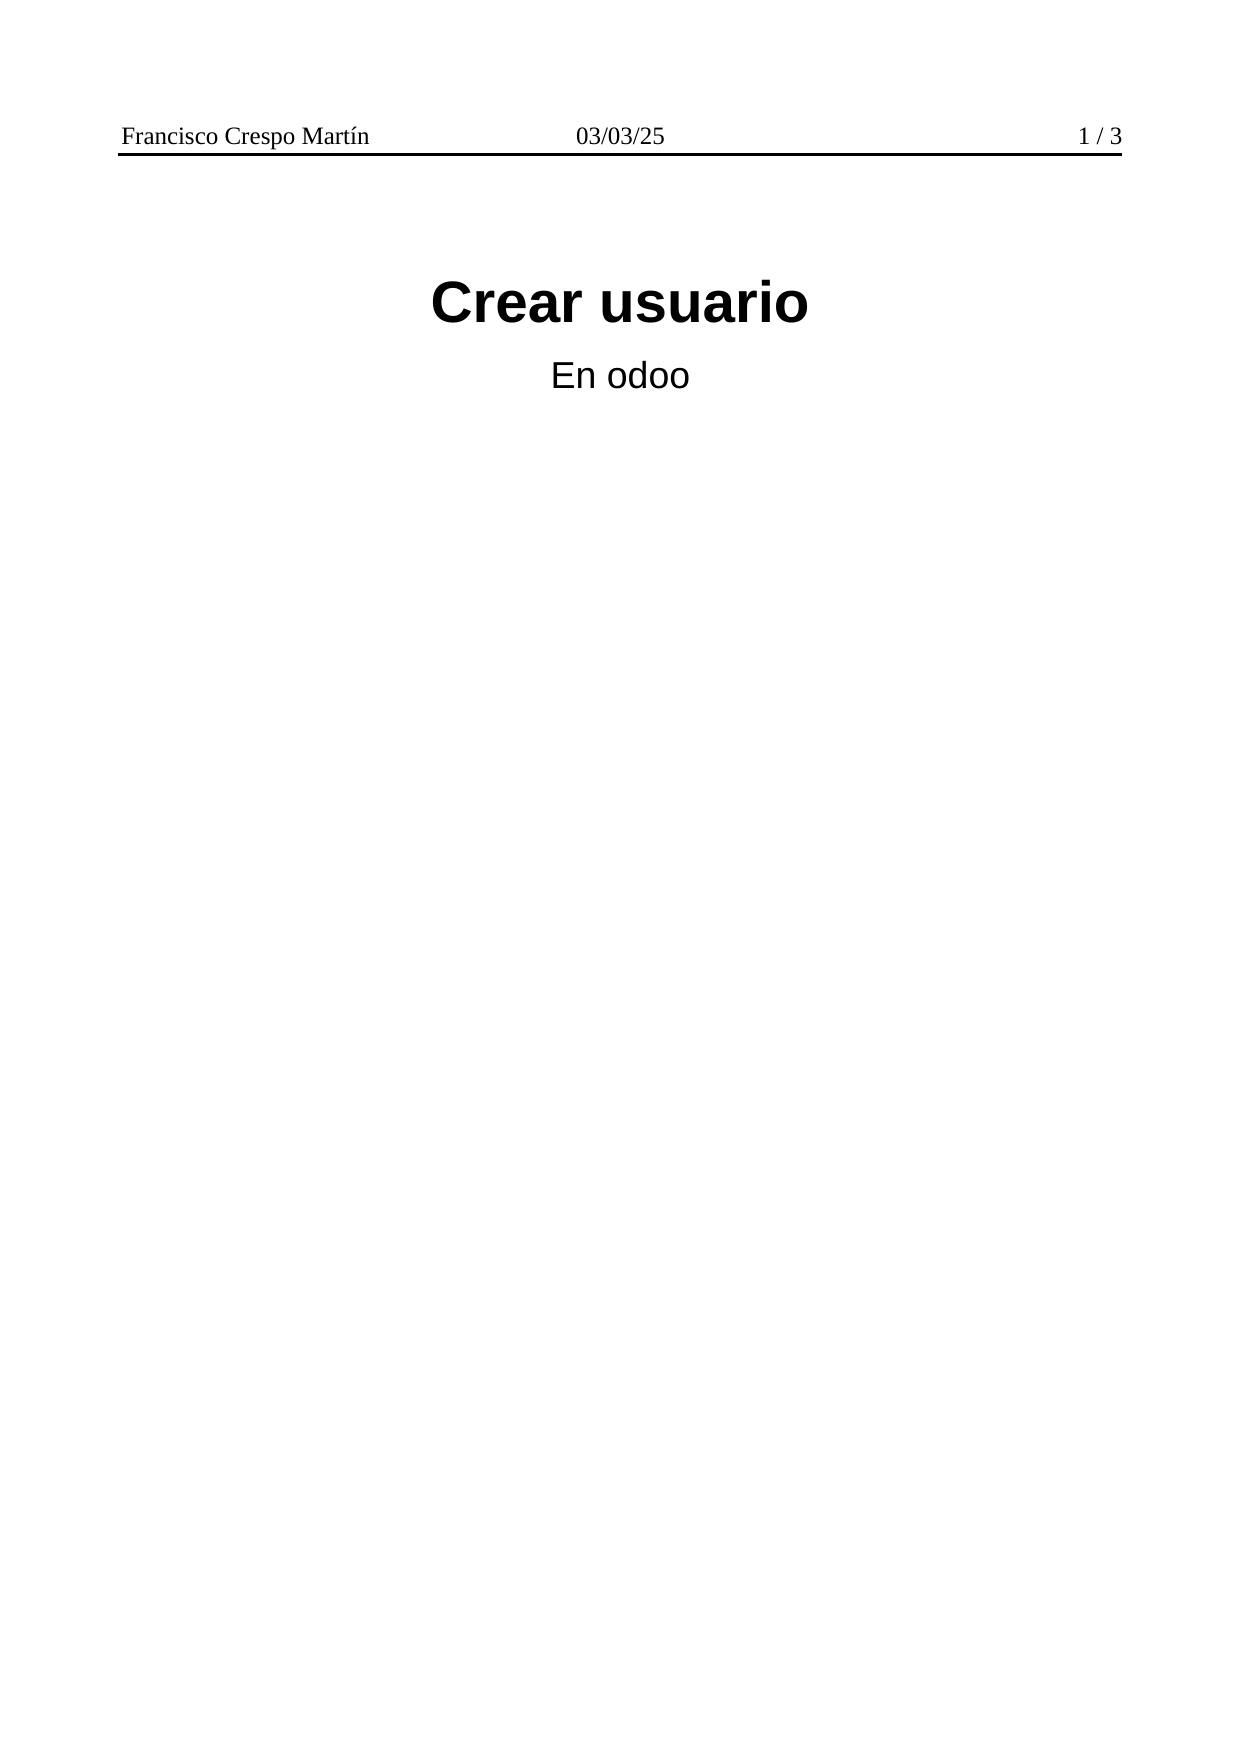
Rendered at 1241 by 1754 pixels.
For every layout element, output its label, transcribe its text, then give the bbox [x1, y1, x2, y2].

subtitle En odoo [118, 354, 1122, 397]
title Crear usuario [118, 268, 1122, 335]
